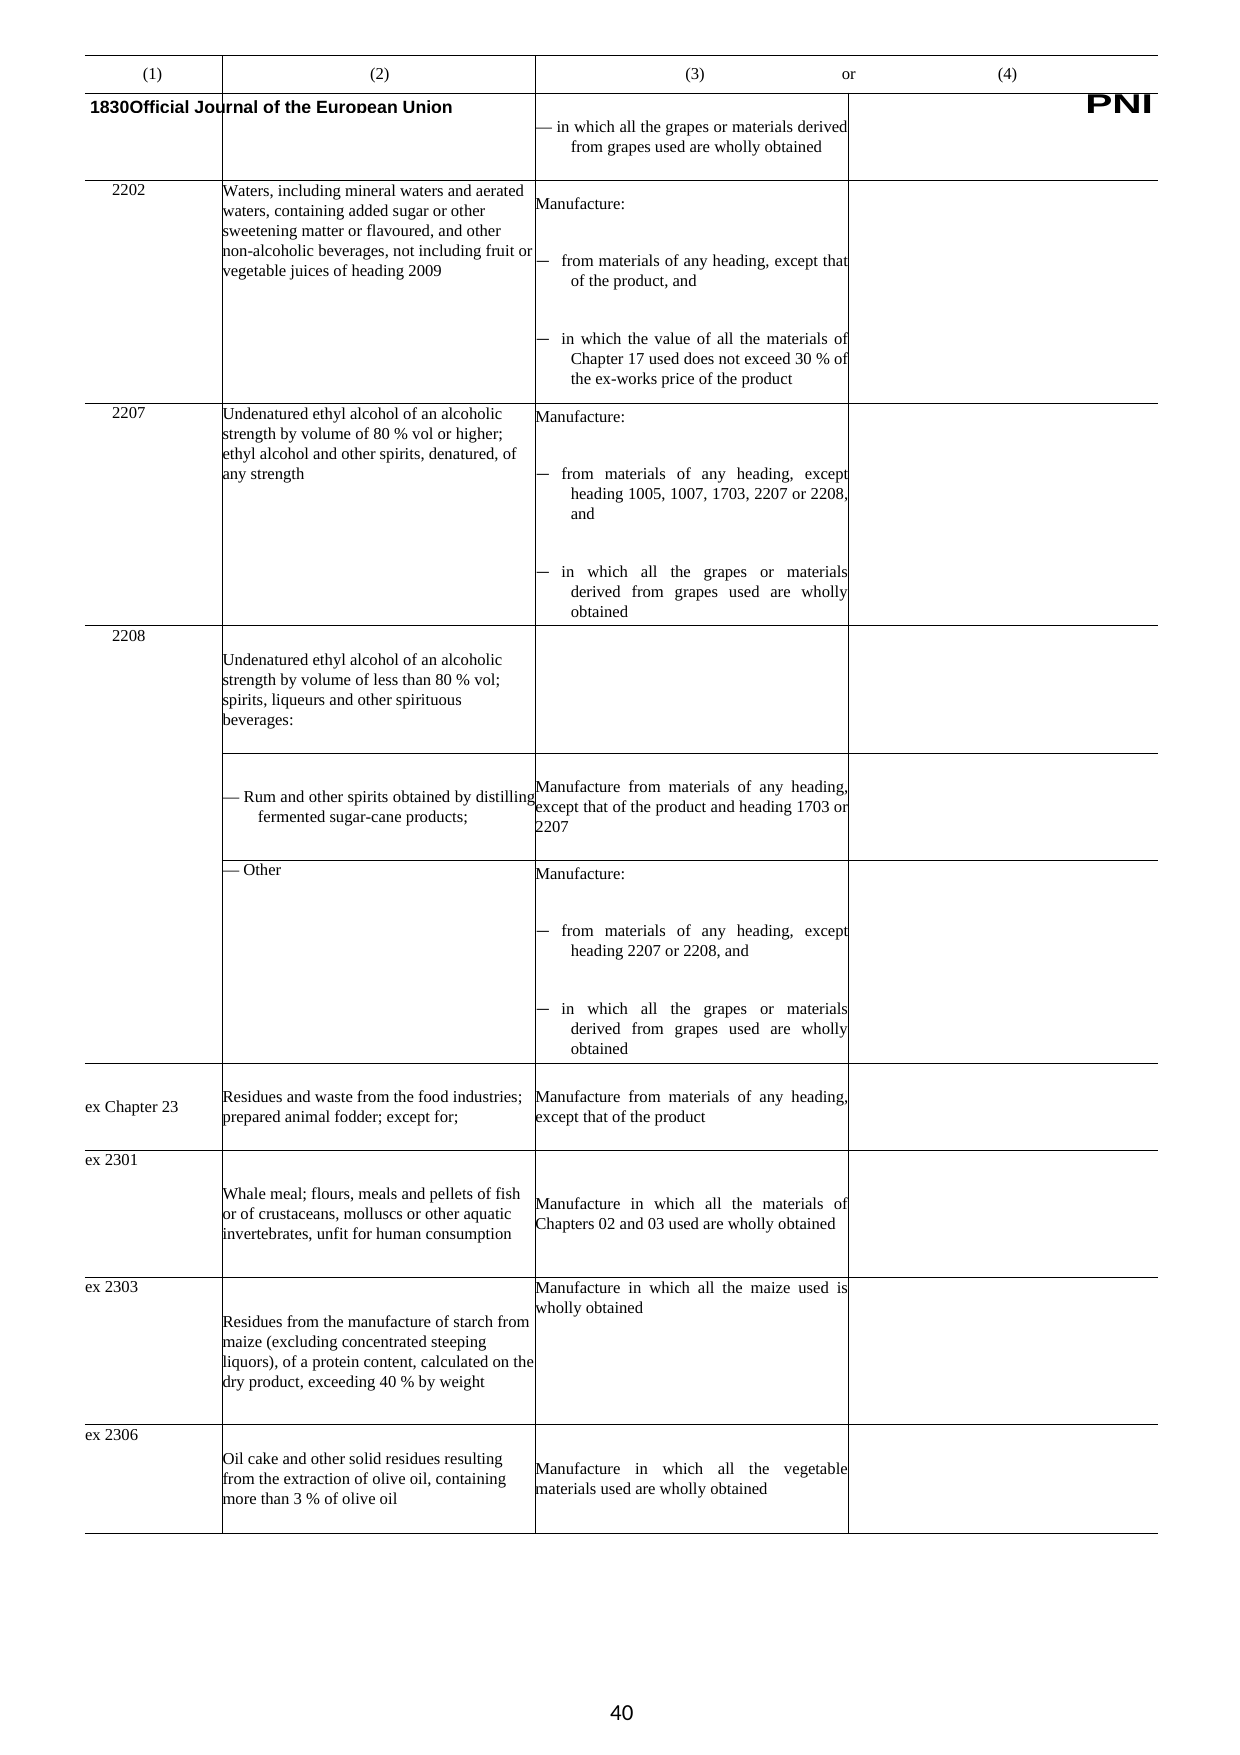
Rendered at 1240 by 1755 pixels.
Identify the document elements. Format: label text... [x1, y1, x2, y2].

table_cell [849, 94, 1158, 180]
table_cell [223, 113, 535, 180]
table_cell [849, 1278, 1158, 1424]
table_cell ex 2303 [85, 1278, 222, 1424]
table_cell — Rum and other spirits obtained by distilling fermented sugar-cane prod­ucts; [223, 754, 535, 860]
table_cell Residues and waste from the food indus­tries; prepared animal fodder; except for; [223, 1064, 535, 1150]
table_cell ex 2301 [85, 1151, 222, 1277]
table_cell Manufacture from materials of any heading, except that of the product and heading 1703 or 2207 [536, 754, 848, 860]
table_cell Manufacture: from materials of any heading, except that of the product, and in which the value of all the materials of Chapter 17 used does not exceed 30 % of the ex-works price of the product [536, 181, 848, 402]
table_cell Manufacture from materials of any heading, except that of the product [536, 1064, 848, 1150]
table_cell [536, 626, 848, 752]
table_cell Waters, including mineral waters and aerated waters, containing added sugar or other sweetening matter or flavoured, and other non-alcoholic beverages, not including fruit or vegetable juices of heading 2009 [223, 181, 535, 402]
table_cell [849, 181, 1158, 402]
table_header (1) [85, 56, 222, 92]
table_cell [85, 94, 222, 180]
table_cell Manufacture: from materials of any heading, except heading 1005, 1007, 1703, 2207 or 2208, and in which all the grapes or materials derived from grapes used are wholly obtained [536, 404, 848, 625]
table_cell Undenatured ethyl alcohol of an alcoholic strength by volume of less than 80 % vol; spirits, liqueurs and other spirituous beverages: [223, 626, 535, 752]
table_cell — in which all the grapes or materials derived from grapes used are wholly obtained [536, 113, 848, 180]
table_cell [849, 754, 1158, 860]
table_cell ex Chapter 23 [85, 1064, 222, 1150]
table_cell [849, 1425, 1158, 1532]
table_cell [849, 1064, 1158, 1150]
table_cell [849, 1151, 1158, 1277]
table_cell 2202 [85, 181, 222, 402]
table_cell Manufacture in which all the materials of Chapters 02 and 03 used are wholly obtained [536, 1151, 848, 1277]
table_cell ex 2306 [85, 1425, 222, 1532]
table_cell Whale meal; flours, meals and pellets of fish or of crustaceans, molluscs or other aquatic invertebrates, unfit for human consumption [223, 1151, 535, 1277]
table_cell — Other [223, 861, 535, 1062]
table_header (2) [223, 56, 535, 88]
table_cell Manufacture in which all the vegetable materials used are wholly obtained [536, 1425, 848, 1532]
table_header (3) or (4) [536, 56, 1158, 92]
table_cell Residues from the manufacture of starch from maize (excluding concentrated steeping liquors), of a protein content, calculated on the dry product, exceeding 40 % by weight [223, 1278, 535, 1424]
table_cell Manufacture: from materials of any heading, except heading 2207 or 2208, and in which all the grapes or materials derived from grapes used are wholly obtained [536, 861, 848, 1062]
table_cell [849, 404, 1158, 625]
table_cell [849, 626, 1158, 752]
table_cell [849, 861, 1158, 1062]
table_cell 2208 [85, 626, 222, 1062]
table_cell Oil cake and other solid residues resulting from the extraction of olive oil, containing more than 3 % of olive oil [223, 1425, 535, 1532]
table_cell 2207 [85, 404, 222, 625]
table_cell Manufacture in which all the maize used is wholly obtained [536, 1278, 848, 1424]
table_cell Undenatured ethyl alcohol of an alcoholic strength by volume of 80 % vol or higher; ethyl alcohol and other spirits, denatured, of any strength [223, 404, 535, 625]
